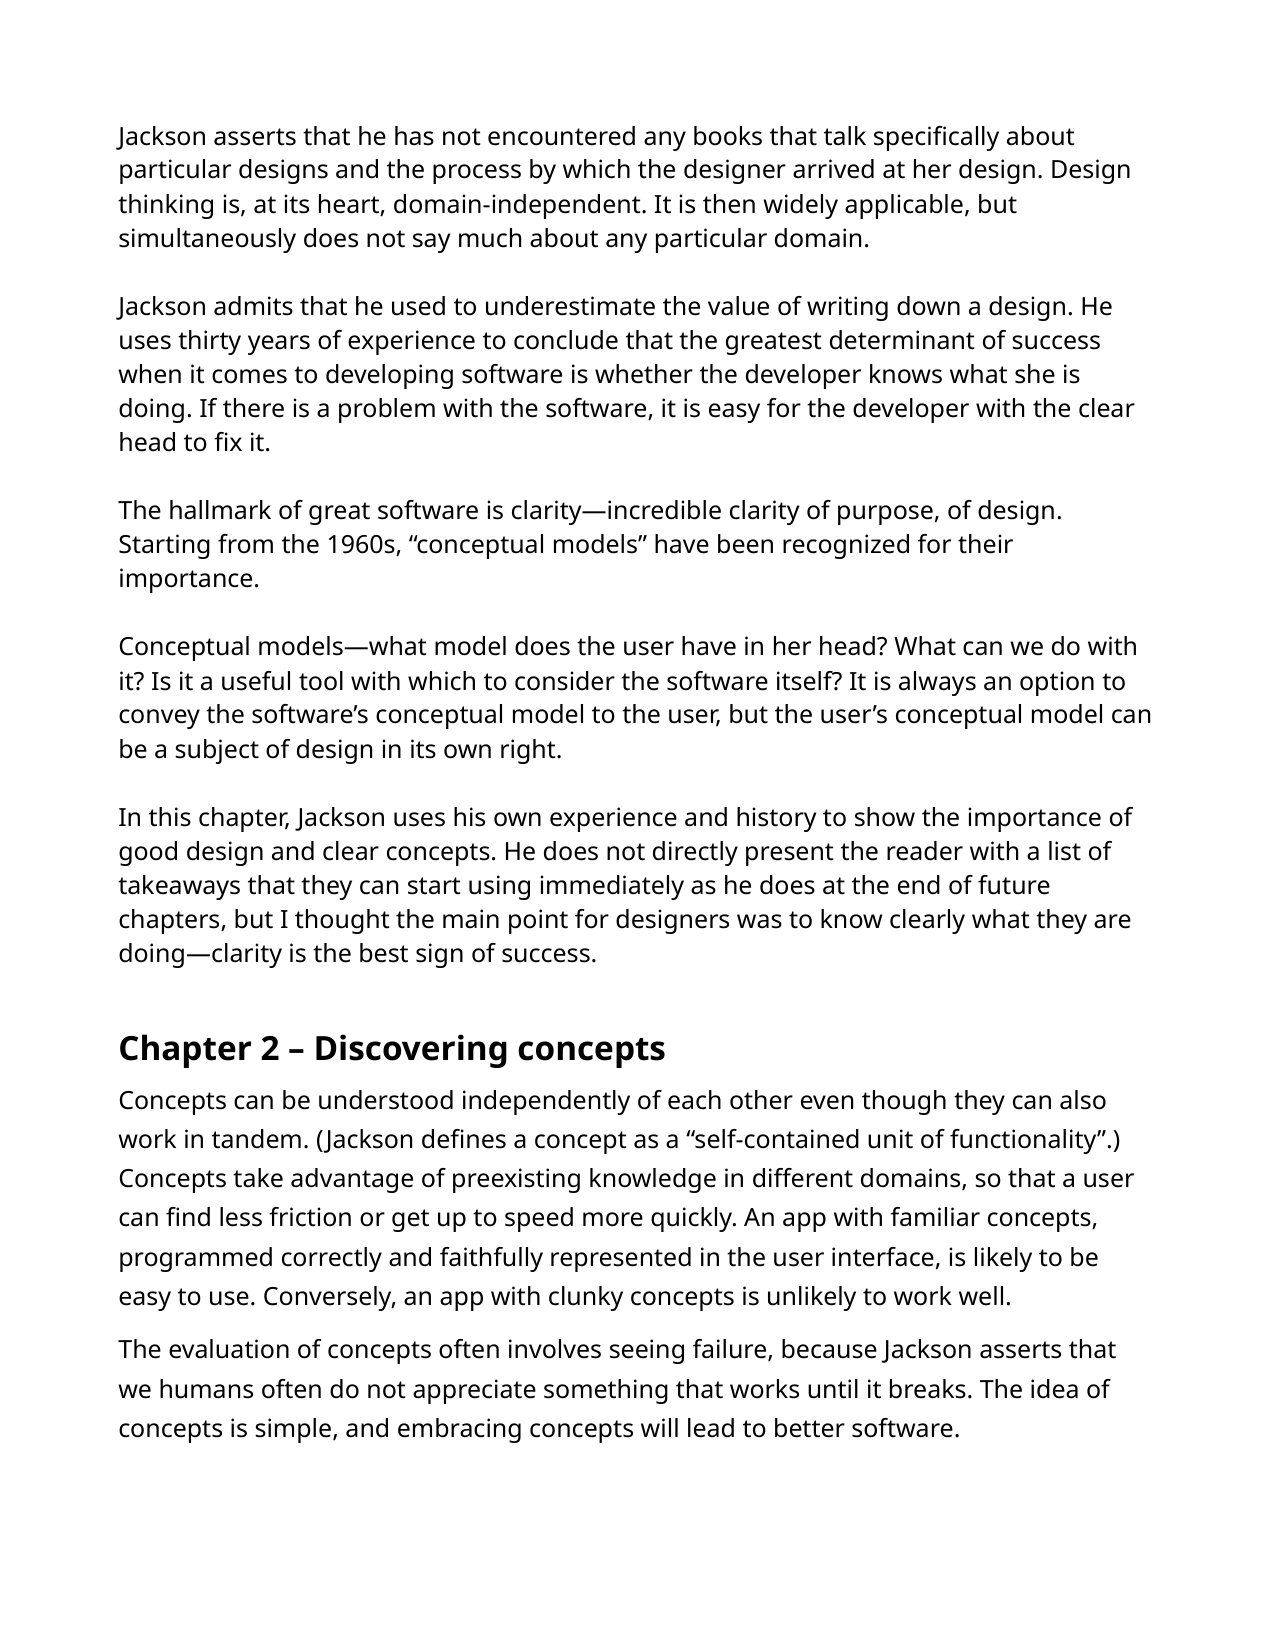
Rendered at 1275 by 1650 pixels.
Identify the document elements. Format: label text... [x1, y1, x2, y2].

text In this chapter, Jackson uses his own experience and history to show the importance of good design and clear concepts. He does not directly present the reader with a list of takeaways that they can start using immediately as he does at the end of future chapters, but I thought the main point for designers was to know clearly what they are doing—clarity is the best sign of success. [118, 799, 1157, 970]
subtitle Chapter 2 – Discovering concepts [118, 1024, 1157, 1070]
text The evaluation of concepts often involves seeing failure, because Jackson asserts that we humans often do not appreciate something that works until it breaks. The idea of concepts is simple, and embracing concepts will lead to better software. [118, 1332, 1157, 1444]
text Concepts can be understood independently of each other even though they can also work in tandem. (Jackson defines a concept as a “self-contained unit of functionality”.) Concepts take advantage of preexisting knowledge in different domains, so that a user can find less friction or get up to speed more quickly. An app with familiar concepts, programmed correctly and faithfully represented in the user interface, is likely to be easy to use. Conversely, an app with clunky concepts is unlikely to work well. [118, 1082, 1157, 1312]
text The hallmark of great software is clarity—incredible clarity of purpose, of design. Starting from the 1960s, “conceptual models” have been recognized for their importance. [118, 493, 1157, 595]
text Jackson admits that he used to underestimate the value of writing down a design. He uses thirty years of experience to conclude that the greatest determinant of success when it comes to developing software is whether the developer knows what she is doing. If there is a problem with the software, it is easy for the developer with the clear head to fix it. [118, 288, 1157, 459]
text Jackson asserts that he has not encountered any books that talk specifically about particular designs and the process by which the designer arrived at her design. Design thinking is, at its heart, domain-independent. It is then widely applicable, but simultaneously does not say much about any particular domain. [118, 118, 1157, 254]
text Conceptual models—what model does the user have in her head? What can we do with it? Is it a useful tool with which to consider the software itself? It is always an option to convey the software’s conceptual model to the user, but the user’s conceptual model can be a subject of design in its own right. [118, 629, 1157, 765]
